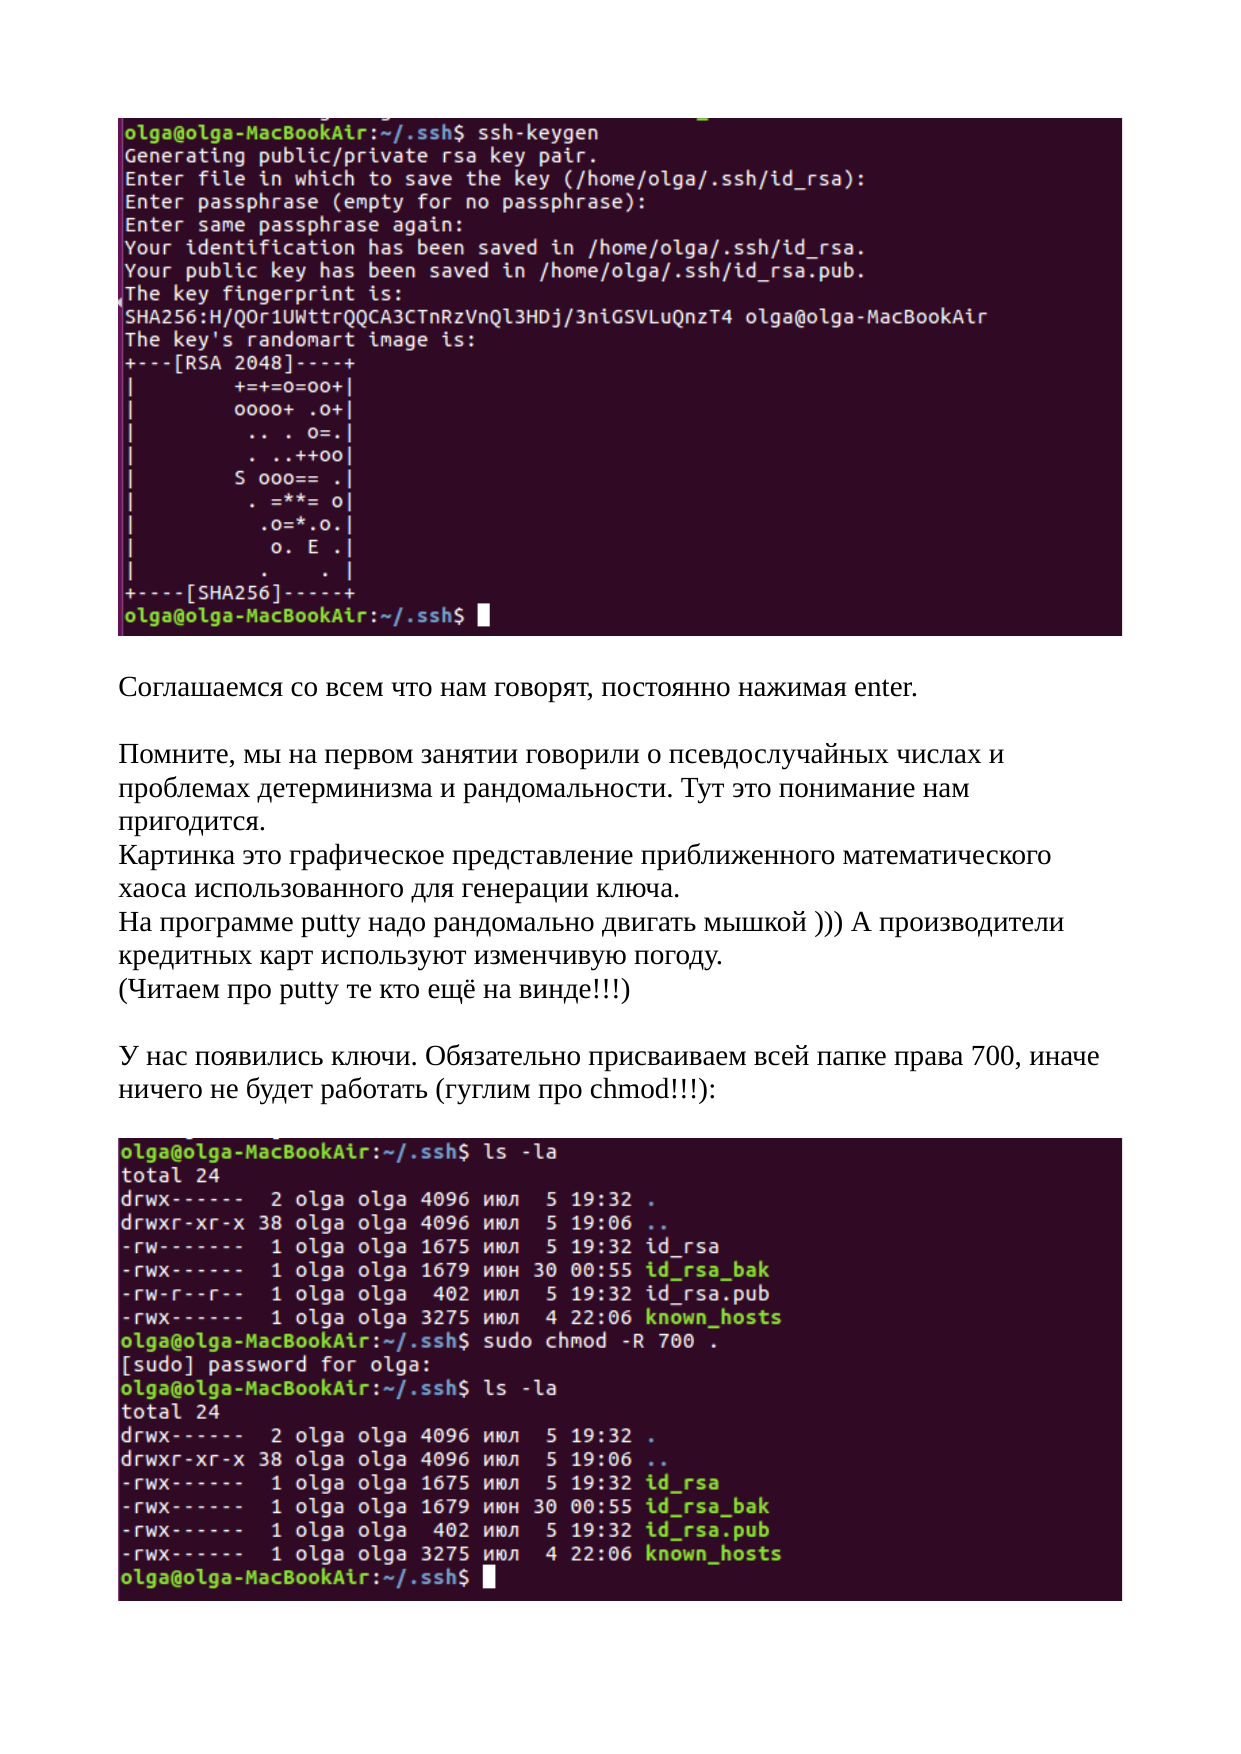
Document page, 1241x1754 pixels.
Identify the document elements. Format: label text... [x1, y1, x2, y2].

text На программе putty надо рандомально двигать мышкой ))) А производители кредитных карт используют изменчивую погоду. [118, 904, 1122, 971]
text Помните, мы на первом занятии говорили о псевдослучайных числах и проблемах детерминизма и рандомальности. Тут это понимание нам пригодится. [118, 736, 1122, 837]
text Соглашаемся со всем что нам говорят, постоянно нажимая enter. [118, 669, 1122, 703]
picture [118, 1138, 1123, 1601]
text (Читаем про putty те кто ещё на винде!!!) [118, 971, 1122, 1004]
picture [118, 118, 1123, 636]
text У нас появились ключи. Обязательно присваиваем всей папке права 700, иначе ничего не будет работать (гуглим про chmod!!!): [118, 1038, 1122, 1105]
text Картинка это графическое представление приближенного математического хаоса использованного для генерации ключа. [118, 837, 1122, 904]
